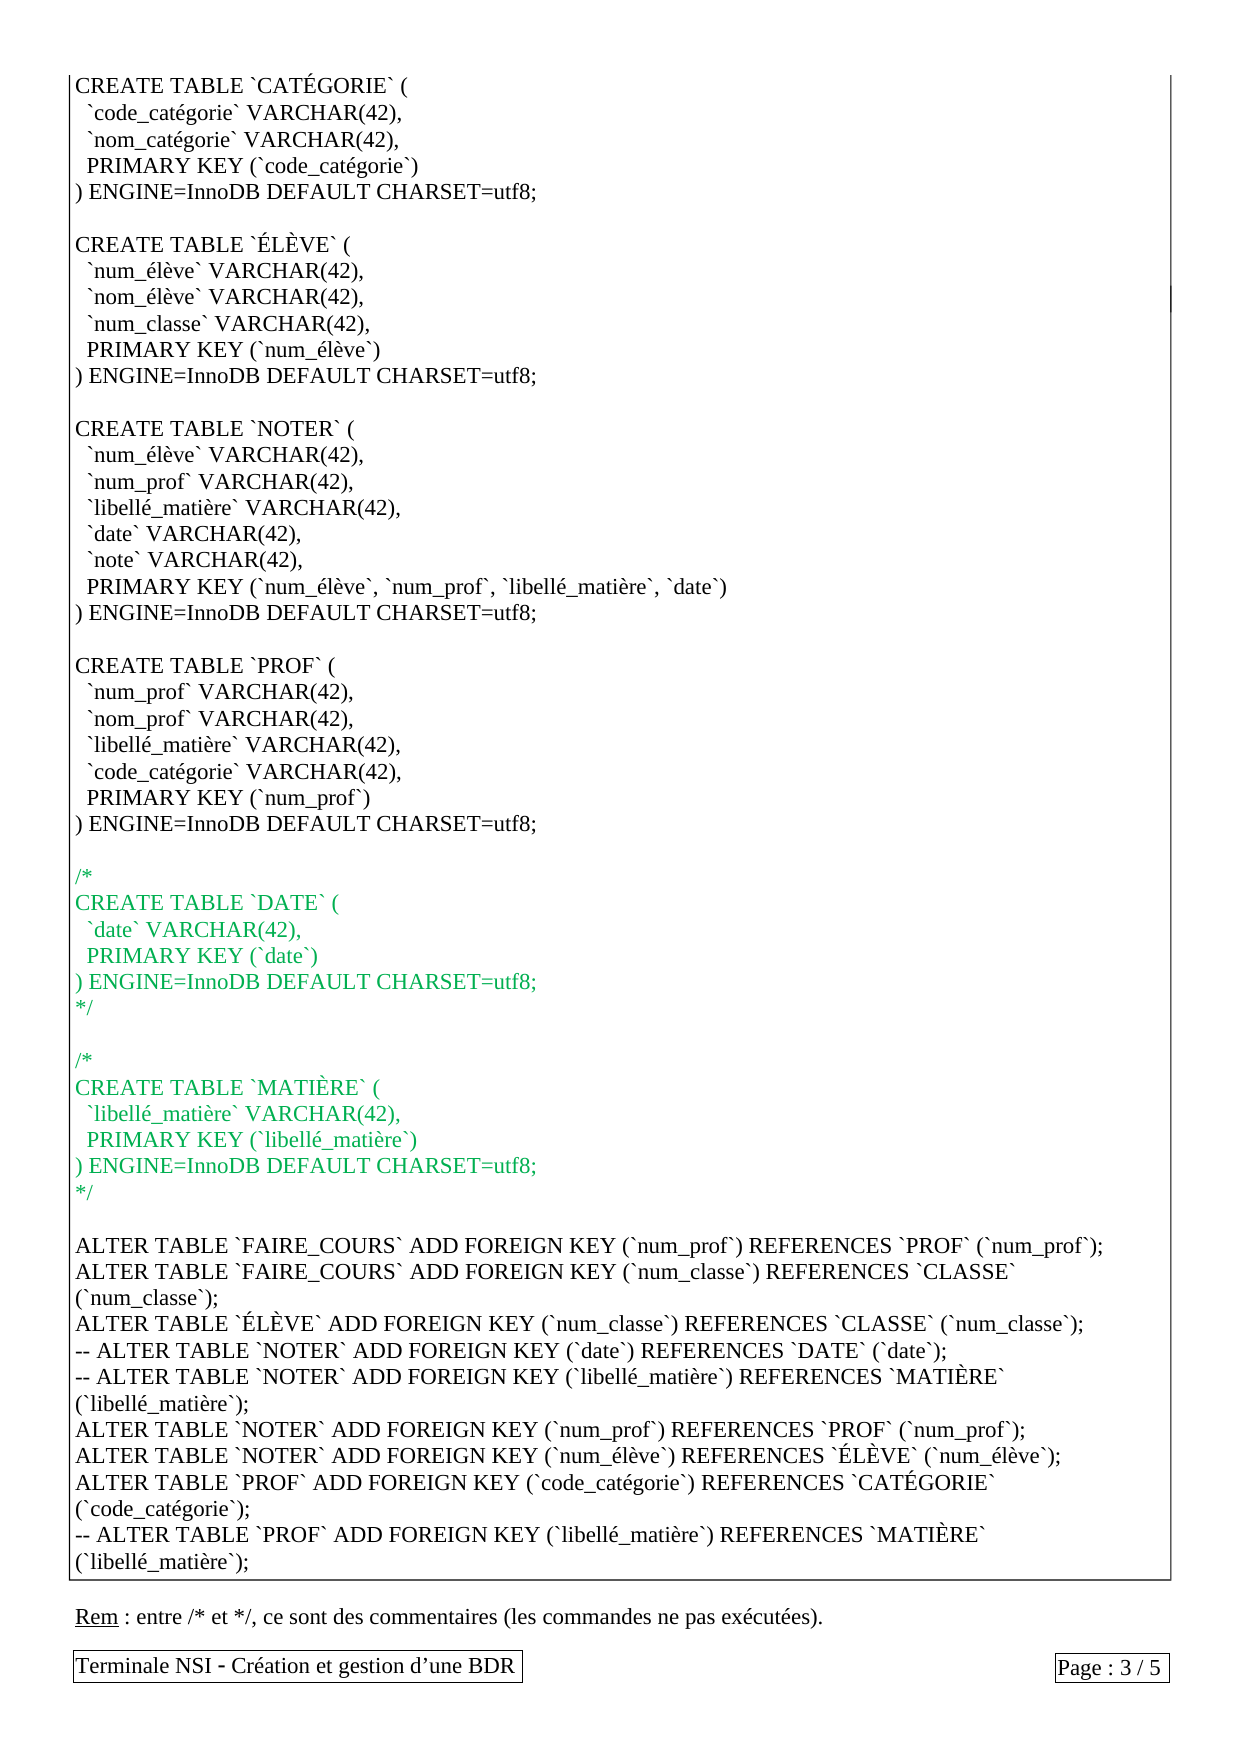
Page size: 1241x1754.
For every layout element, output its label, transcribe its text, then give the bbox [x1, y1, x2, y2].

text (`code_catégorie`); [75, 1495, 1188, 1521]
text Rem : entre /* et */, ce sont des commentaires (les commandes ne pas exécutées). [75, 1603, 1188, 1629]
text -- ALTER TABLE `NOTER` ADD FOREIGN KEY (`libellé_matière`) REFERENCES `MATIÈRE` (`libellé_matière`); [75, 1363, 1008, 1416]
text -- ALTER TABLE `NOTER` ADD FOREIGN KEY (`date`) REFERENCES `DATE` (`date`); [75, 1337, 1188, 1363]
text /* [75, 863, 1188, 889]
text (`num_classe`); [75, 1284, 1188, 1311]
text ) ENGINE=InnoDB DEFAULT CHARSET=utf8; [75, 363, 1188, 389]
text ALTER TABLE `FAIRE_COURS` ADD FOREIGN KEY (`num_prof`) REFERENCES `PROF` (`num_prof`); ALTER TABLE `FAIRE_COURS` ADD FOREIGN KEY (`num_classe`) REFERENCES `CLASSE` [75, 1232, 1106, 1284]
text CREATE TABLE `CATÉGORIE` ( [75, 73, 1188, 99]
text `num_élève` VARCHAR(42), [86, 257, 1188, 284]
text CREATE TABLE `NOTER` ( [75, 415, 1188, 442]
text `num_prof` VARCHAR(42), [86, 678, 1188, 705]
text `nom_élève` VARCHAR(42), [86, 284, 1188, 310]
text CREATE TABLE `MATIÈRE` ( [75, 1074, 1188, 1100]
text `libellé_matière` VARCHAR(42), PRIMARY KEY (`libellé_matière`) [86, 1100, 418, 1153]
text ALTER TABLE `ÉLÈVE` ADD FOREIGN KEY (`num_classe`) REFERENCES `CLASSE` (`num_classe`); [75, 1311, 1188, 1337]
text `note` VARCHAR(42), [86, 547, 1188, 573]
text `date` VARCHAR(42), PRIMARY KEY (`date`) [86, 916, 381, 968]
text `date` VARCHAR(42), [86, 521, 1188, 547]
text PRIMARY KEY (`num_élève`, `num_prof`, `libellé_matière`, `date`) [86, 573, 1188, 600]
text CREATE TABLE `ÉLÈVE` ( [75, 231, 1188, 257]
text `libellé_matière` VARCHAR(42), [86, 731, 1188, 757]
text `nom_catégorie` VARCHAR(42), PRIMARY KEY (`code_catégorie`) [86, 126, 419, 178]
text ) ENGINE=InnoDB DEFAULT CHARSET=utf8; [75, 178, 1188, 205]
text ) ENGINE=InnoDB DEFAULT CHARSET=utf8; [75, 1153, 1188, 1179]
text -- ALTER TABLE `PROF` ADD FOREIGN KEY (`libellé_matière`) REFERENCES `MATIÈRE` (`libellé_matière`); [75, 1521, 989, 1574]
text `code_catégorie` VARCHAR(42), PRIMARY KEY (`num_prof`) [86, 758, 404, 810]
text ALTER TABLE `NOTER` ADD FOREIGN KEY (`num_prof`) REFERENCES `PROF` (`num_prof`); ALTER TABLE `NOTER` ADD FOREIGN KEY (`num_élève`) REFERENCES `ÉLÈVE` (`num_élève`); ALTER TABLE `PROF` ADD FOREIGN KEY (`code_catégorie`) REFERENCES `CATÉGORIE` [75, 1416, 1064, 1495]
text /* [75, 1047, 1188, 1074]
text */ [75, 1179, 1188, 1205]
text ) ENGINE=InnoDB DEFAULT CHARSET=utf8; [75, 600, 1188, 626]
text CREATE TABLE `PROF` ( [75, 652, 1188, 678]
text `nom_prof` VARCHAR(42), [86, 705, 1188, 731]
text ) ENGINE=InnoDB DEFAULT CHARSET=utf8; [75, 810, 1188, 837]
text `code_catégorie` VARCHAR(42), [86, 99, 1188, 125]
text CREATE TABLE `DATE` ( [75, 889, 1188, 916]
text `libellé_matière` VARCHAR(42), [86, 494, 1188, 521]
text `num_élève` VARCHAR(42), [86, 442, 1188, 468]
text ) ENGINE=InnoDB DEFAULT CHARSET=utf8; [75, 968, 1188, 994]
text `num_classe` VARCHAR(42), PRIMARY KEY (`num_élève`) [86, 310, 381, 363]
text `num_prof` VARCHAR(42), [86, 468, 1188, 494]
text */ [75, 994, 1188, 1021]
